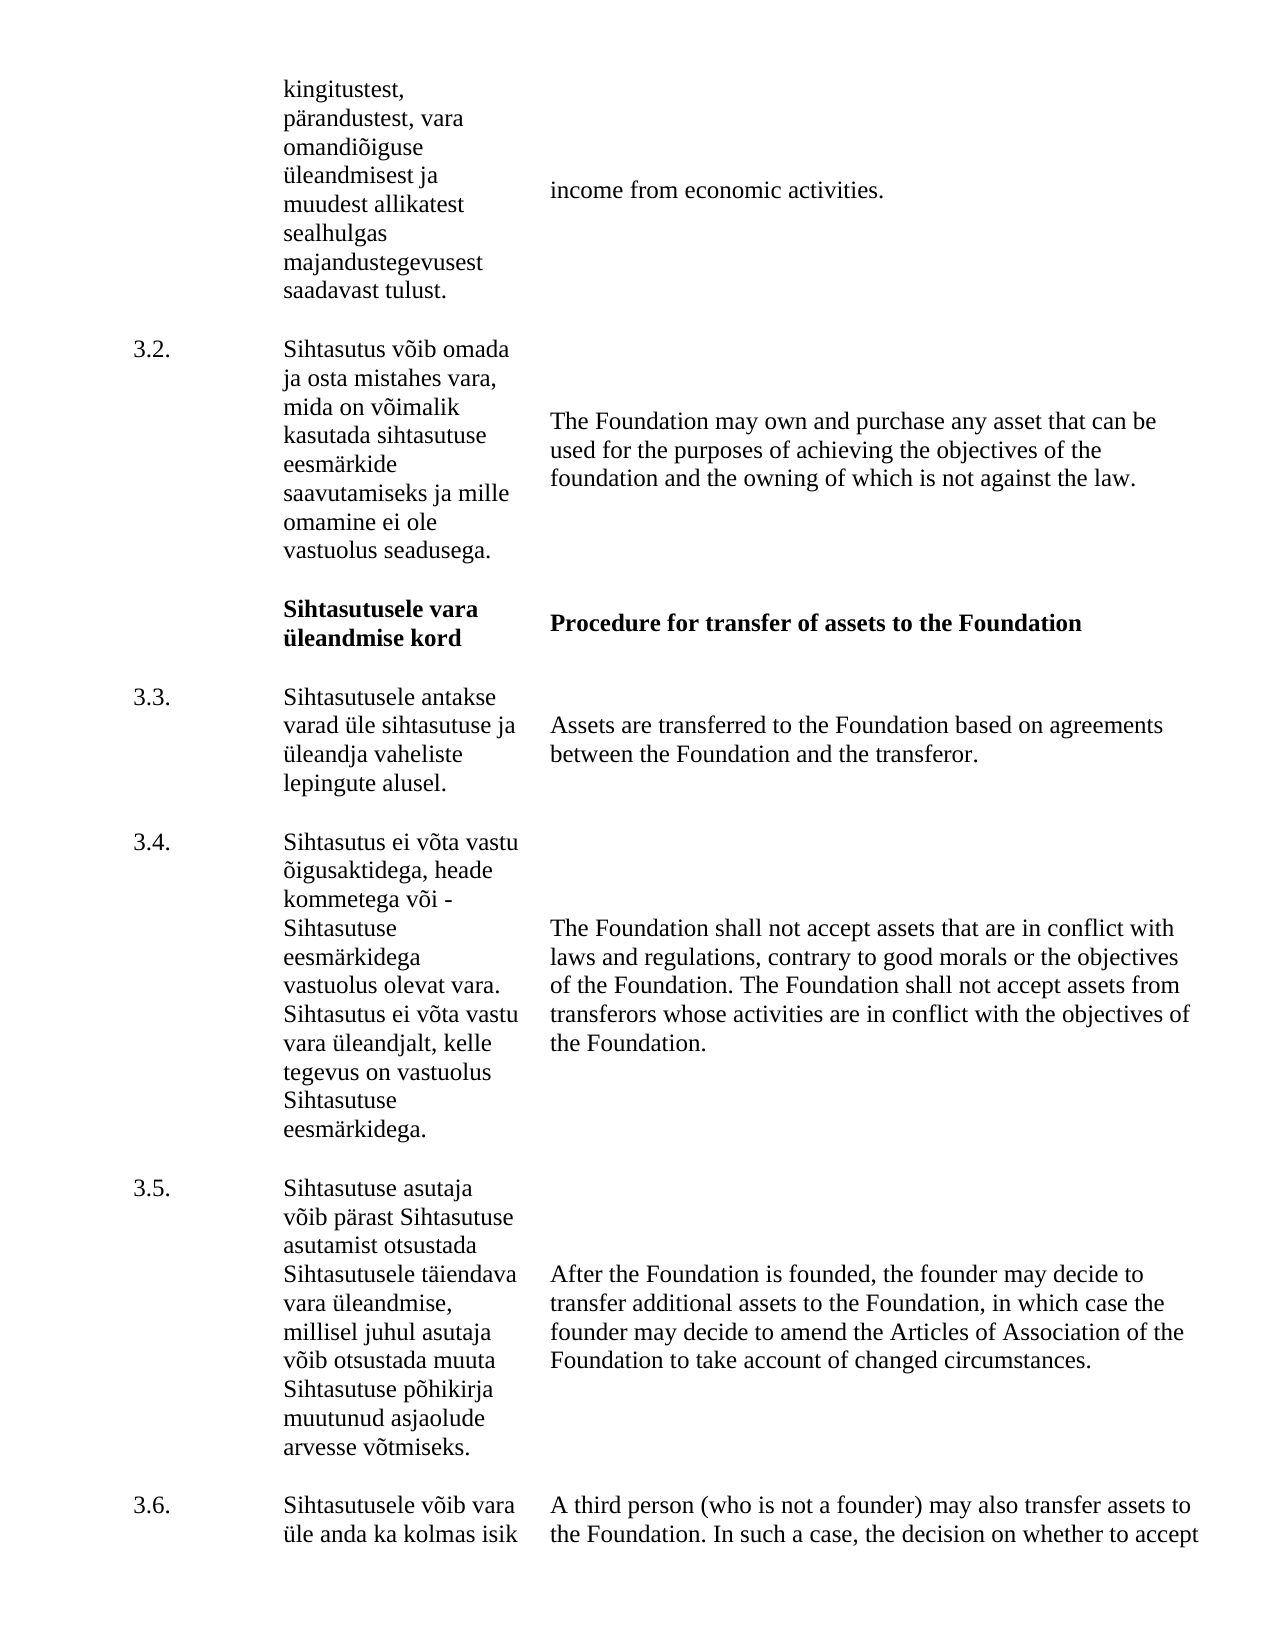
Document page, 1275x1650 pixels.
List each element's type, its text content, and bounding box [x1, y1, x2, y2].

table_cell The Foundation may own and purchase any asset that can be used for the purposes of achieving the objectives of the foundation and the owning of which is not against the law. [535, 319, 1216, 579]
table_cell Sihtasutusele vara üleandmise kord [118, 579, 535, 667]
table_cell Sihtasutusele antakse varad üle sihtasutuse ja üleandja vaheliste lepingute alusel. [118, 667, 535, 812]
table_cell Procedure for transfer of assets to the Foundation [535, 579, 1216, 667]
table_cell income from economic activities. [535, 59, 1216, 319]
table_cell A third person (who is not a founder) may also transfer assets to the Foundation. In such a case, the decision on whether to accept [535, 1475, 1216, 1563]
table_cell Sihtasutus ei võta vastu õigusaktidega, heade kommetega või - Sihtasutuse eesmärkidega vastuolus olevat vara. Sihtasutus ei võta vastu vara üleandjalt, kelle tegevus on vastuolus Sihtasutuse eesmärkidega. [118, 812, 535, 1158]
table_cell kingitustest, pärandustest, vara omandiõiguse üleandmisest ja muudest allikatest sealhulgas majandustegevusest saadavast tulust. [118, 59, 535, 319]
table_cell Sihtasutusele võib vara üle anda ka kolmas isik (kes ei ole asutaja). Sellisel juhul otsustab vara vastuvõtmise Uleandjalt Sihtasutuse Nõukogu lähtudes sellest, kas vara vastu võtmine üle andjalt on kooskõlas Sihtasutuse eesmärgiga. [118, 1475, 535, 1563]
table_cell Assets are transferred to the Foundation based on agreements between the Foundation and the transferor. [535, 667, 1216, 812]
table_cell Sihtasutus võib omada ja osta mistahes vara, mida on võimalik kasutada sihtasutuse eesmärkide saavutamiseks ja mille omamine ei ole vastuolus seadusega. [118, 319, 535, 579]
table_cell Sihtasutuse asutaja võib pärast Sihtasutuse asutamist otsustada Sihtasutusele täiendava vara üleandmise, millisel juhul asutaja võib otsustada muuta Sihtasutuse põhikirja muutunud asjaolude arvesse võtmiseks. [118, 1158, 535, 1475]
table_cell After the Foundation is founded, the founder may decide to transfer additional assets to the Foundation, in which case the founder may decide to amend the Articles of Association of the Foundation to take account of changed circumstances. [535, 1158, 1216, 1475]
table_cell The Foundation shall not accept assets that are in conflict with laws and regulations, contrary to good morals or the objectives of the Foundation. The Foundation shall not accept assets from transferors whose activities are in conflict with the objectives of the Foundation. [535, 812, 1216, 1158]
